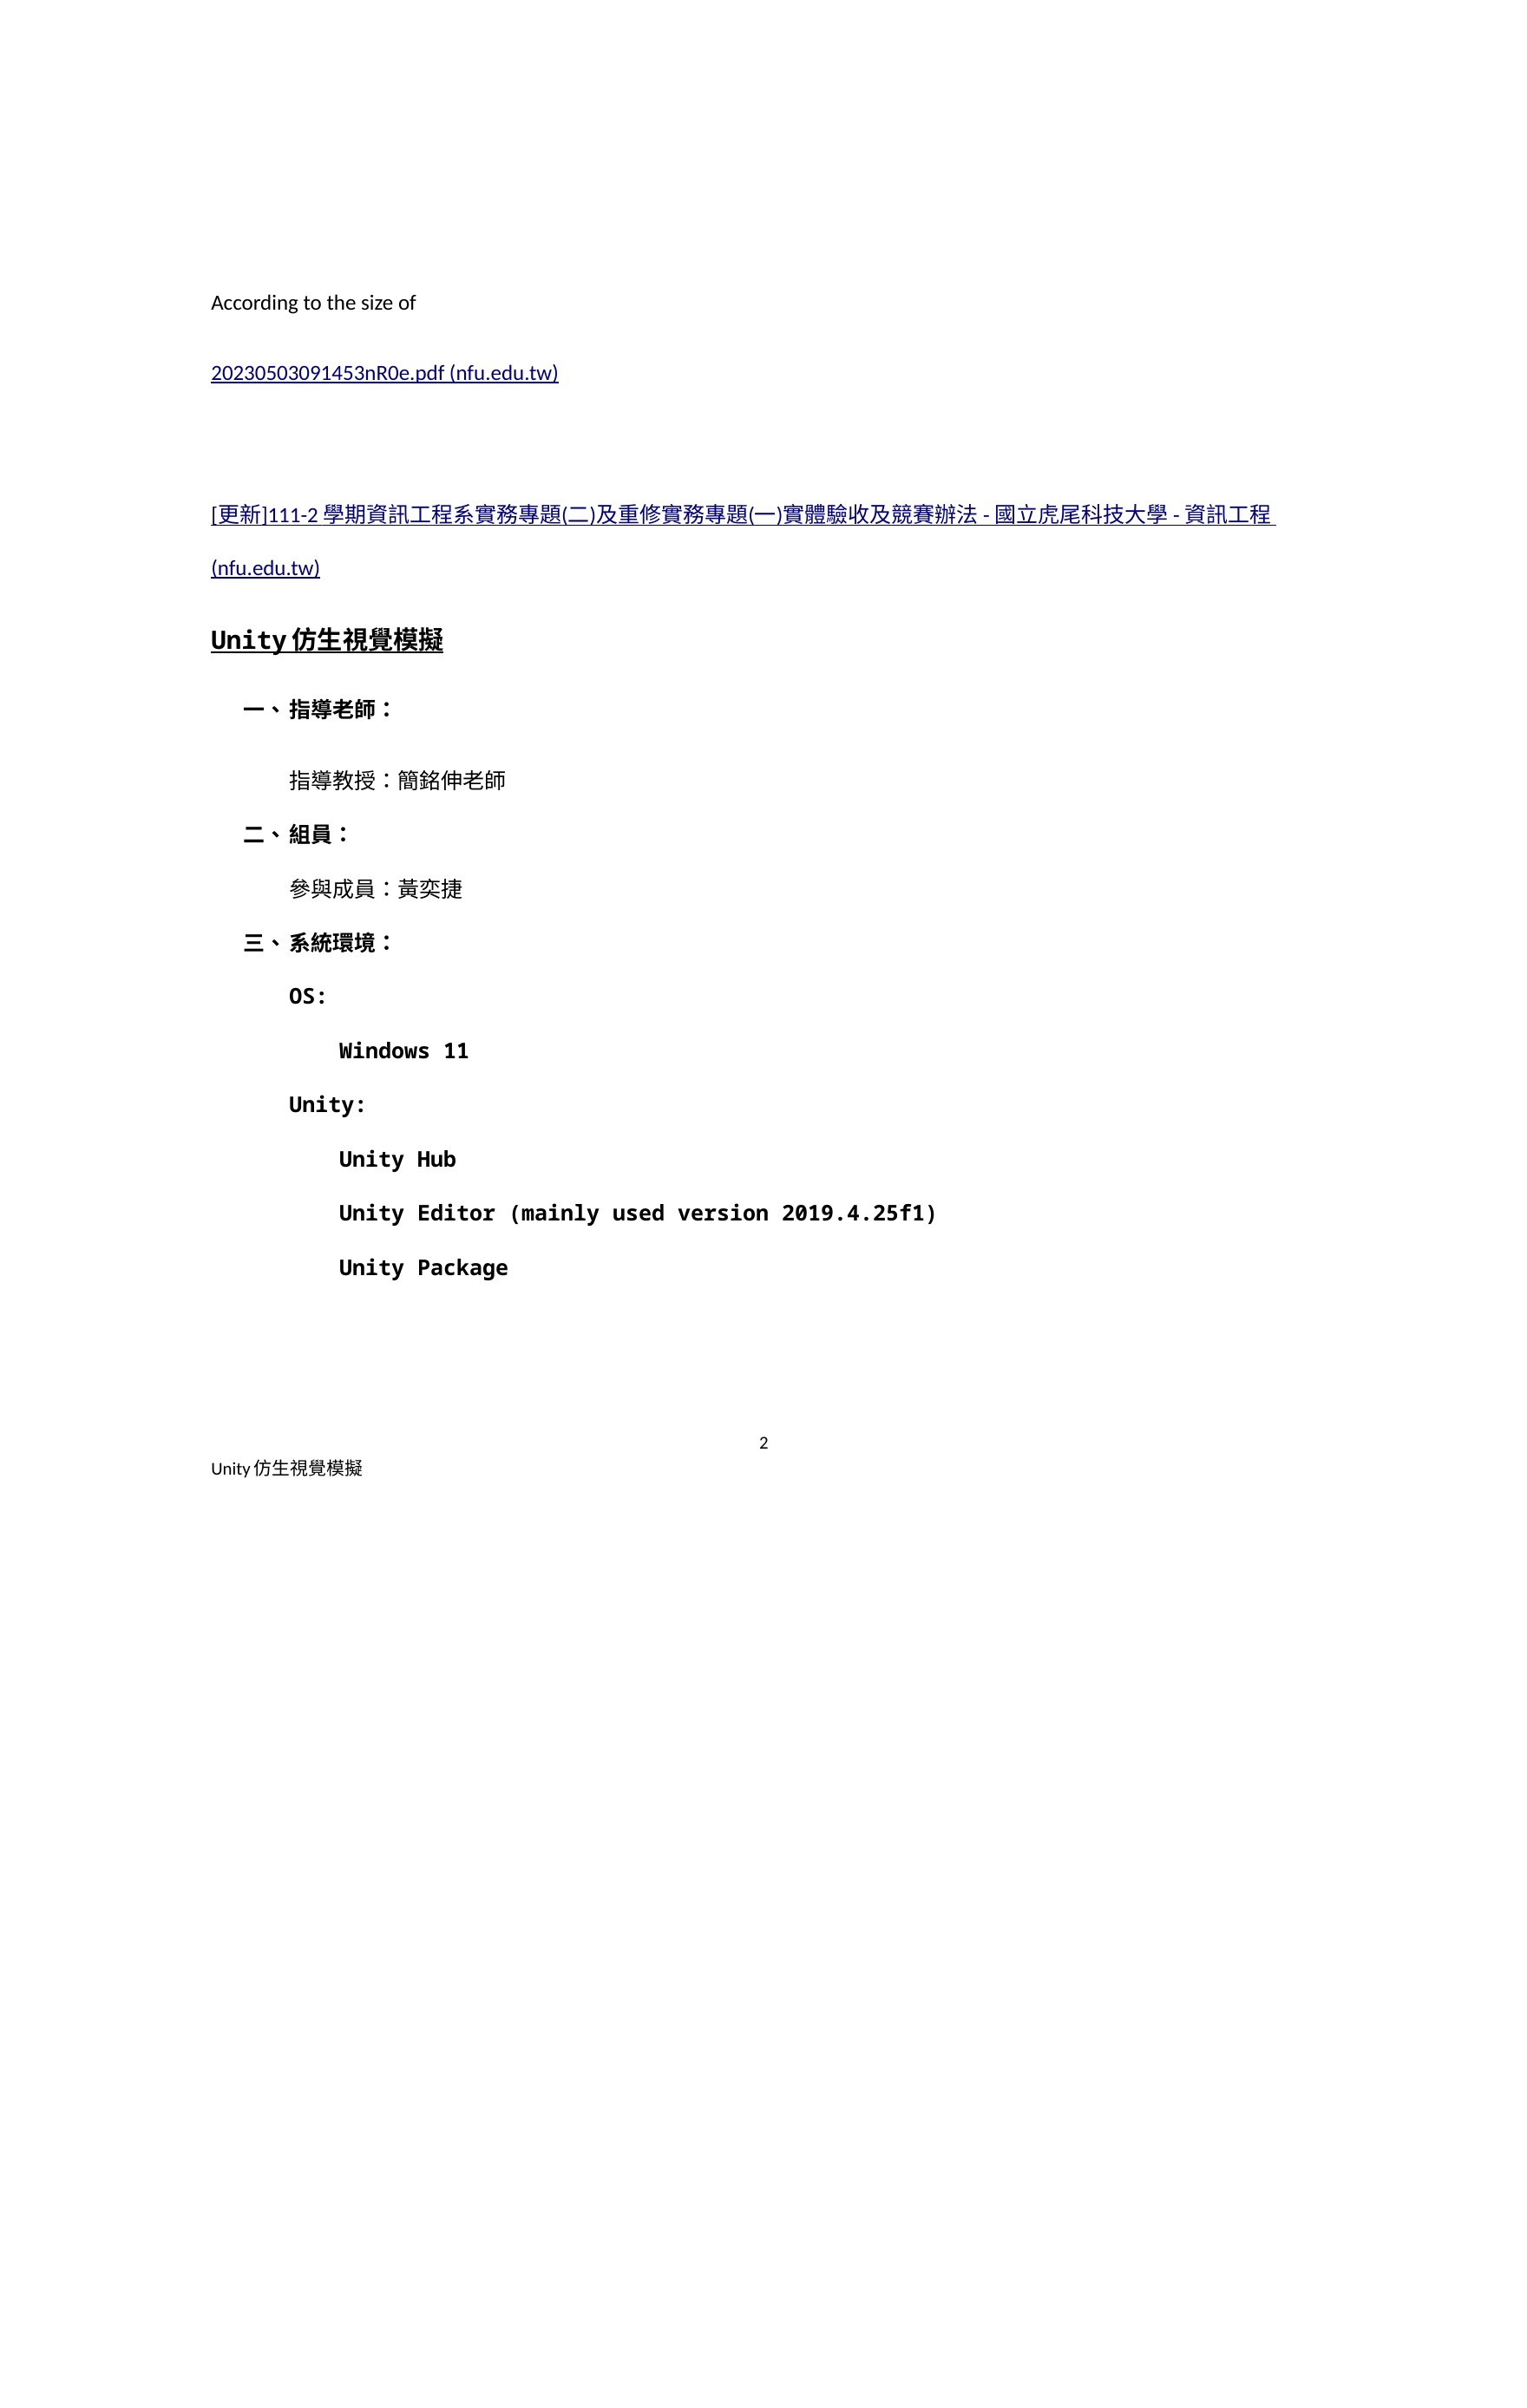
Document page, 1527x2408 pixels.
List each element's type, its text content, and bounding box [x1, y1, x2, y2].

text [更新]111-2學期資訊工程系實務專題(二)及重修實務專題(一)實體驗收及競賽辦法 - 國立虎尾科技大學 - 資訊工程 (nfu.edu.tw) [211, 477, 1316, 586]
text 指導教授：簡銘伸老師 [289, 743, 1316, 797]
text OS: [289, 960, 1316, 1014]
list 指導老師： [244, 672, 1316, 727]
text 參與成員：黃奕捷 [289, 852, 1316, 906]
text Unity Package [339, 1231, 1316, 1286]
text 20230503091453nR0e.pdf (nfu.edu.tw) [211, 337, 1316, 390]
text Unity Editor (mainly used version 2019.4.25f1) [339, 1177, 1316, 1231]
text Windows 11 [289, 1014, 1316, 1069]
text According to the size of [211, 266, 1316, 320]
text Unity: [289, 1069, 1316, 1122]
list 組員： [244, 797, 1316, 852]
list 系統環境： [244, 906, 1316, 960]
text Unity仿生視覺模擬 [211, 602, 1316, 657]
text Unity Hub [339, 1122, 1316, 1177]
